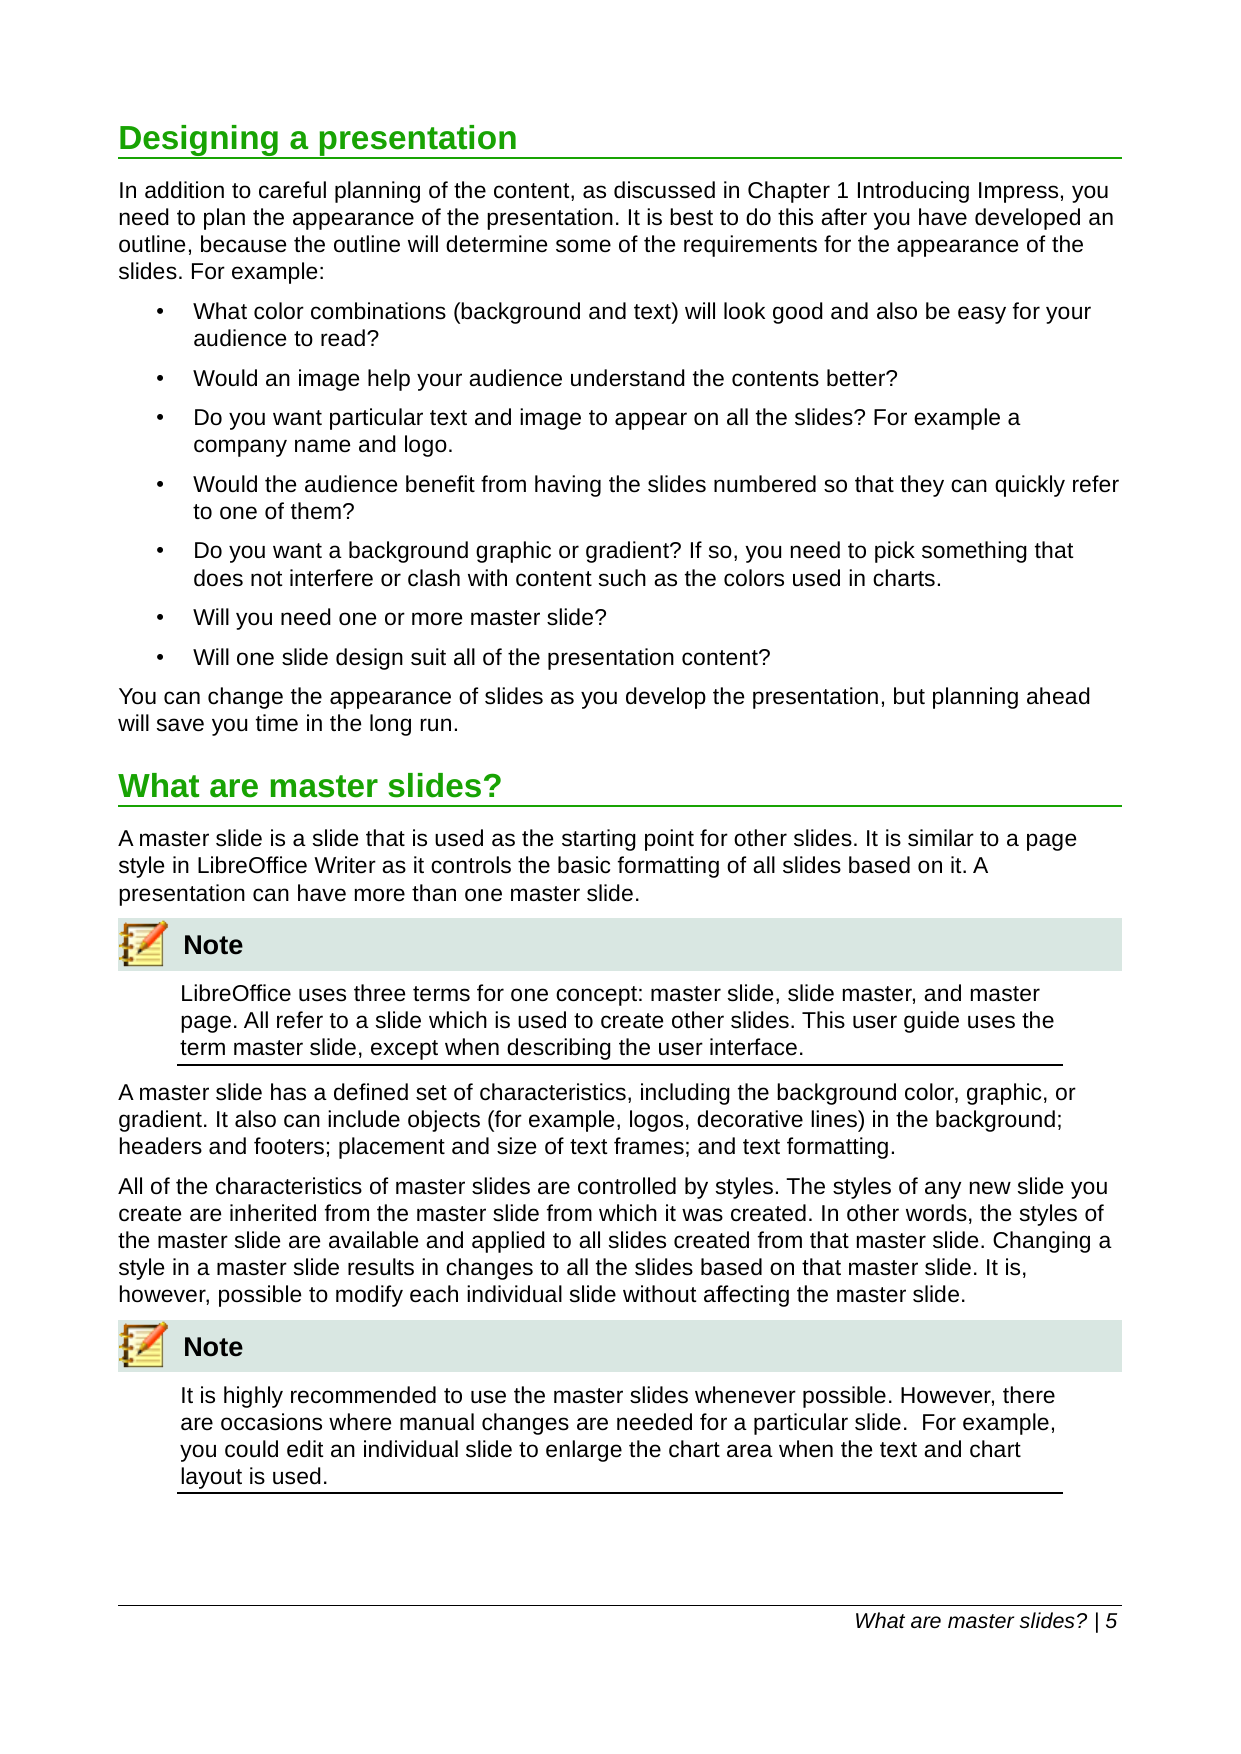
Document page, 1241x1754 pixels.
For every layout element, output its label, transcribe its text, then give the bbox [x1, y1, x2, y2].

text It is highly recommended to use the master slides whenever possible. However, there are occasions where manual changes are needed for a particular slide. For example, you could edit an individual slide to enlarge the chart area when the text and chart layout is used. [177, 1378, 1063, 1492]
text In addition to careful planning of the content, as discussed in Chapter 1 Introducing Impress, you need to plan the appearance of the presentation. It is best to do this after you have developed an outline, because the outline will determine some of the requirements for the appearance of the slides. For example: [118, 176, 1122, 285]
picture [119, 1320, 170, 1371]
list Would an image help your audience understand the contents better? [156, 364, 1122, 391]
subtitle Designing a presentation [118, 118, 1122, 157]
list Would the audience benefit from having the slides numbered so that they can quickly refer to one of them? [156, 470, 1122, 524]
subtitle Note [118, 918, 1122, 971]
text All of the characteristics of master slides are controlled by styles. The styles of any new slide you create are inherited from the master slide from which it was created. In other words, the styles of the master slide are available and applied to all slides created from that master slide. Changing a style in a master slide results in changes to all the slides based on that master slide. It is, however, possible to modify each individual slide without affecting the master slide. [118, 1172, 1122, 1307]
list Do you want a background graphic or gradient? If so, you need to pick something that does not interfere or clash with content such as the colors used in charts. [156, 537, 1122, 591]
list Will you need one or more master slide? [156, 603, 1122, 631]
text A master slide has a defined set of characteristics, including the background color, graphic, or gradient. It also can include objects (for example, logos, decorative lines) in the background; headers and footers; placement and size of text frames; and text formatting. [118, 1078, 1122, 1159]
subtitle Note [118, 1320, 1122, 1372]
list Will one slide design suit all of the presentation content? [156, 643, 1122, 670]
picture [119, 919, 170, 970]
list What color combinations (background and text) will look good and also be easy for your audience to read? [156, 297, 1122, 351]
text You can change the appearance of slides as you develop the presentation, but planning ahead will save you time in the long run. [118, 683, 1122, 737]
list Do you want particular text and image to appear on all the slides? For example a company name and logo. [156, 403, 1122, 458]
subtitle What are master slides? [118, 766, 1122, 805]
text LibreOffice uses three terms for one concept: master slide, slide master, and master page. All refer to a slide which is used to create other slides. This user guide uses the term master slide, except when describing the user interface. [177, 976, 1063, 1064]
text A master slide is a slide that is used as the starting point for other slides. It is similar to a page style in LibreOffice Writer as it controls the basic formatting of all slides based on it. A presentation can have more than one master slide. [118, 825, 1122, 906]
